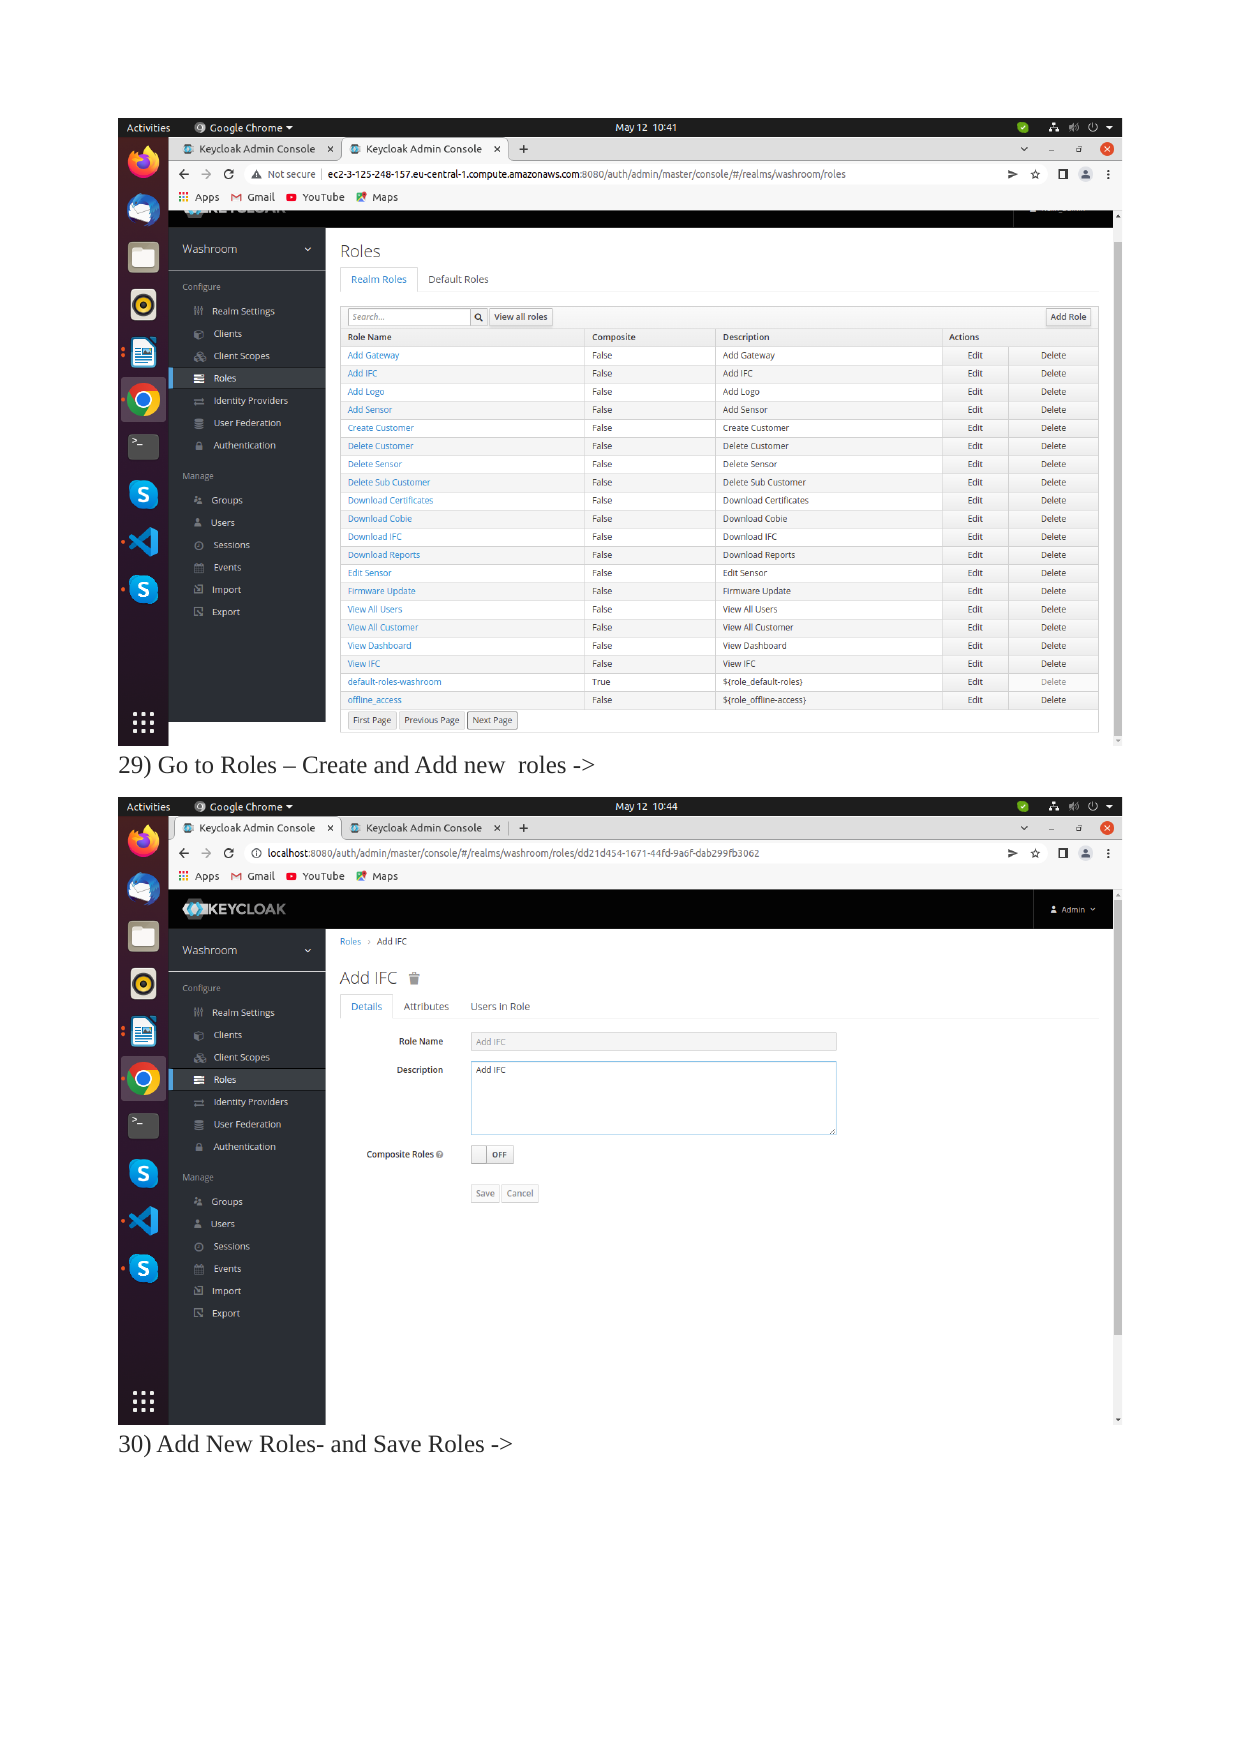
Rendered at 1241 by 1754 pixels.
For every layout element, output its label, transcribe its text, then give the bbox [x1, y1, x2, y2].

picture [118, 797, 1123, 1425]
text 30) Add New Roles- and Save Roles -> [118, 1425, 1122, 1458]
picture [118, 118, 1123, 746]
text 29) Go to Roles – Create and Add new roles -> [118, 746, 1122, 778]
